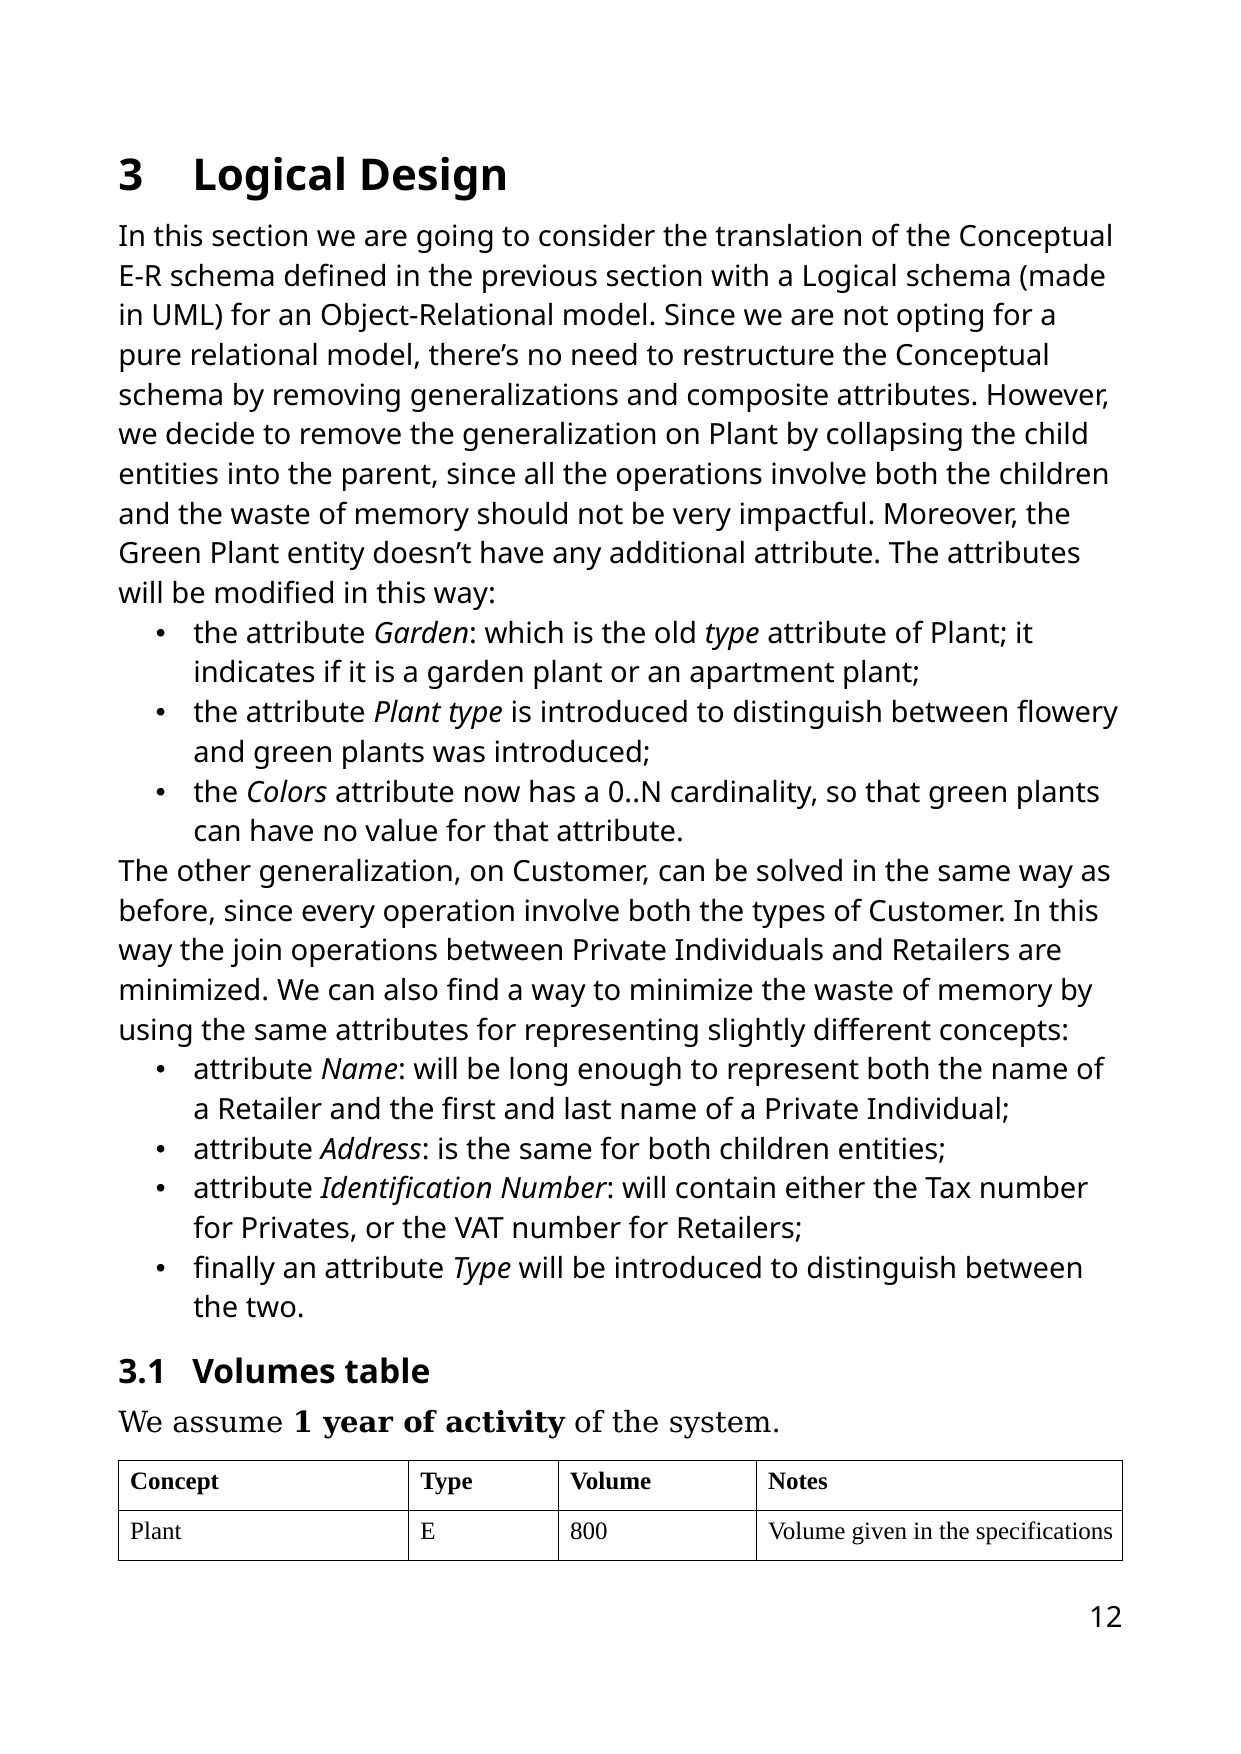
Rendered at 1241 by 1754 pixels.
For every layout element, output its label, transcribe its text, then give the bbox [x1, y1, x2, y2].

table_header Volume [559, 1461, 756, 1510]
list finally an attribute Type will be introduced to distinguish between the two. [156, 1247, 1122, 1326]
table_header Notes [757, 1461, 1122, 1510]
list the attribute Plant type is introduced to distinguish between flowery and green plants was introduced; [156, 691, 1122, 771]
table_cell E [409, 1511, 558, 1560]
text In this section we are going to consider the translation of the Conceptual E-R schema defined in the previous section with a Logical schema (made in UML) for an Object-Relational model. Since we are not opting for a pure relational model, there’s no need to restructure the Conceptual schema by removing generalizations and composite attributes. However, we decide to remove the generalization on Plant by collapsing the child entities into the parent, since all the operations involve both the children and the waste of memory should not be very impactful. Moreover, the Green Plant entity doesn’t have any additional attribute. The attributes will be modified in this way: [118, 215, 1122, 612]
list the Colors attribute now has a 0..N cardinality, so that green plants can have no value for that attribute. [156, 771, 1122, 850]
list attribute Name: will be long enough to represent both the name of a Retailer and the first and last name of a Private Individual; [156, 1049, 1122, 1128]
table_header Concept [119, 1461, 408, 1510]
list attribute Address: is the same for both children entities; [156, 1128, 1122, 1168]
list attribute Identification Number: will contain either the Tax number for Privates, or the VAT number for Retailers; [156, 1168, 1122, 1247]
table_cell Plant [119, 1511, 408, 1560]
table_header Type [409, 1461, 558, 1510]
table_cell Volume given in the specifications [757, 1511, 1122, 1560]
text We assume 1 year of activity of the system. [118, 1406, 1122, 1440]
subtitle Volumes table [118, 1347, 1122, 1393]
table_cell 800 [559, 1511, 756, 1560]
text The other generalization, on Customer, can be solved in the same way as before, since every operation involve both the types of Customer. In this way the join operations between Private Individuals and Retailers are minimized. We can also find a way to minimize the waste of memory by using the same attributes for representing slightly different concepts: [118, 850, 1122, 1049]
list the attribute Garden: which is the old type attribute of Plant; it indicates if it is a garden plant or an apartment plant; [156, 612, 1122, 691]
subtitle Logical Design [118, 143, 1122, 203]
